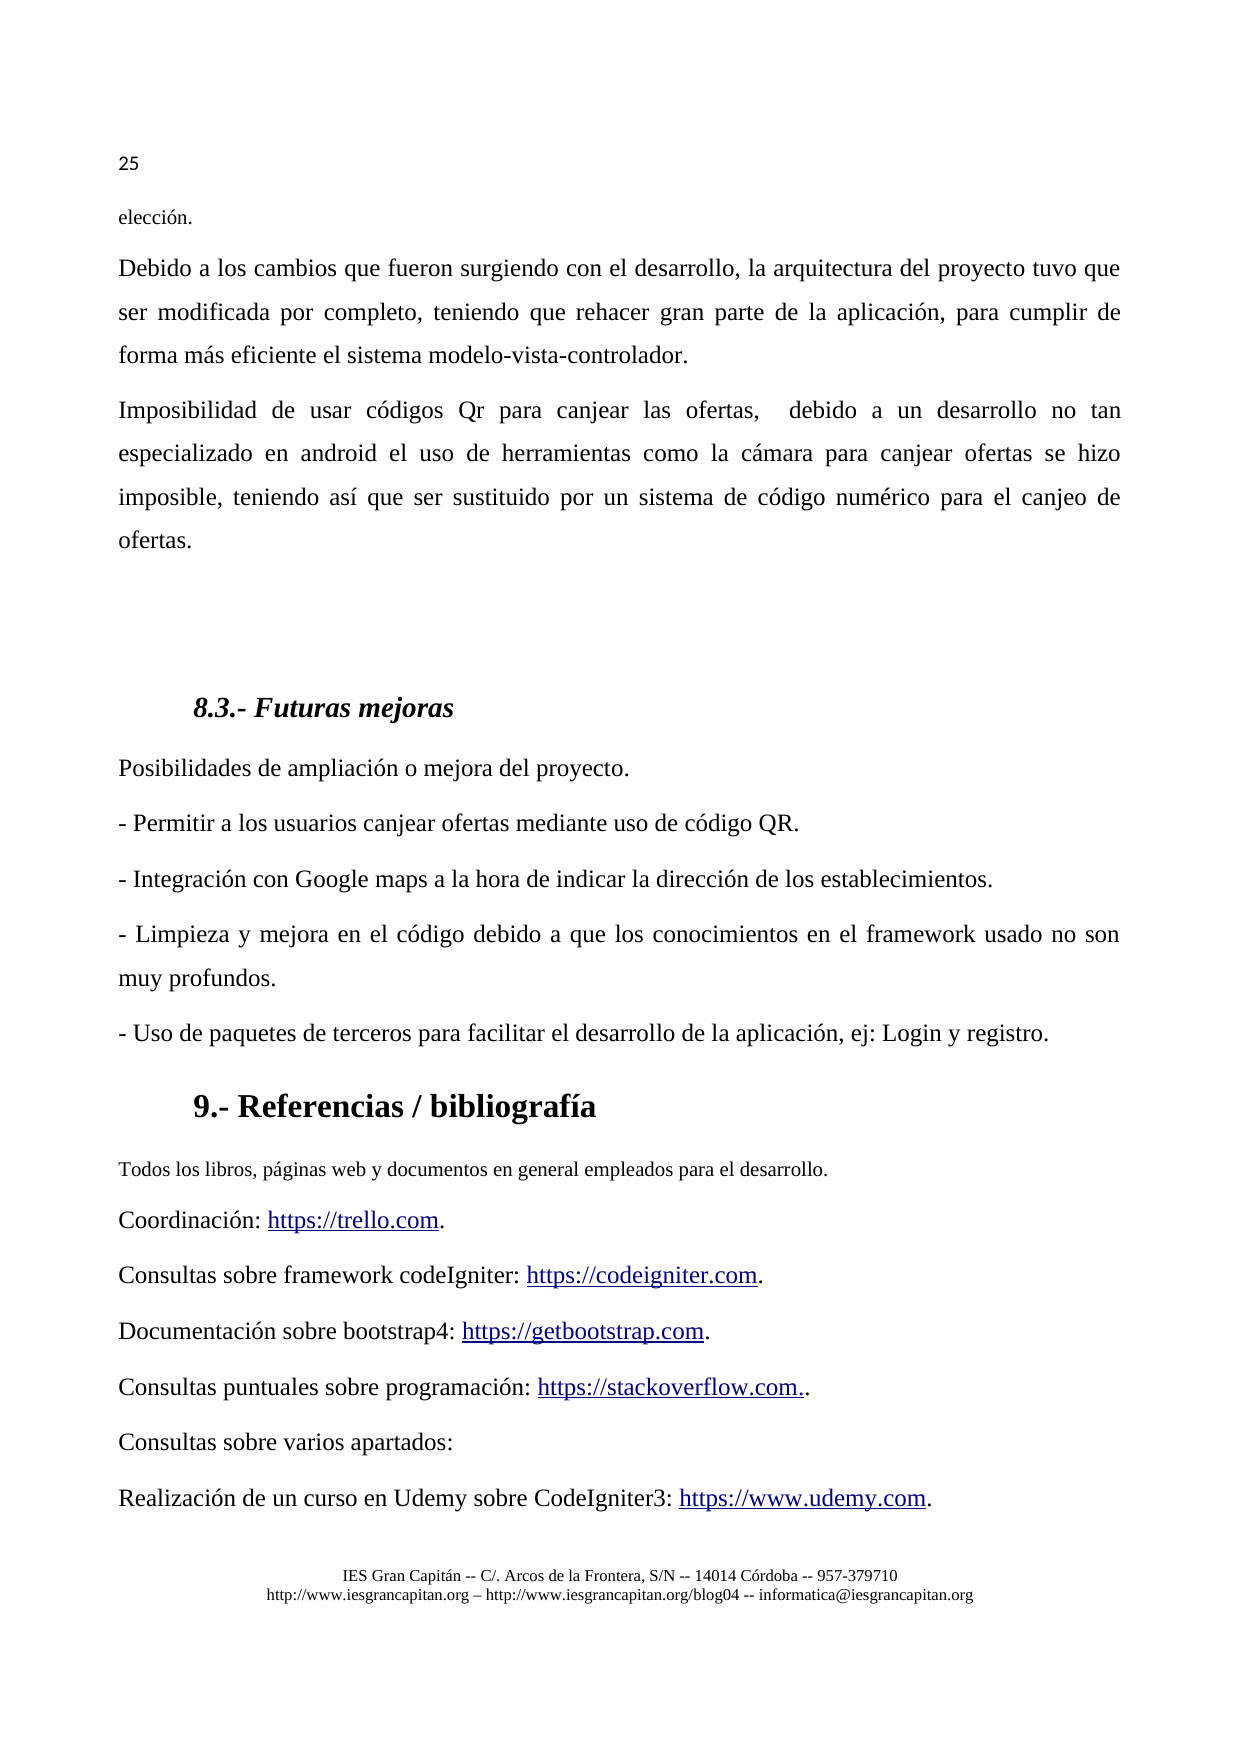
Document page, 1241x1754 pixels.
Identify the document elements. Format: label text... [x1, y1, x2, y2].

text Consultas sobre varios apartados: [118, 1427, 1122, 1456]
text - Permitir a los usuarios canjear ofertas mediante uso de código QR. [118, 808, 1122, 837]
text Consultas puntuales sobre programación: https://stackoverflow.com.. [118, 1372, 1122, 1401]
text Documentación sobre bootstrap4: https://getbootstrap.com. [118, 1316, 1122, 1345]
text Debido a los cambios que fueron surgiendo con el desarrollo, la arquitectura del proyecto tuvo que ser modificada por completo, teniendo que rehacer gran parte de la aplicación, para cumplir de forma más eficiente el sistema modelo-vista-controlador. [118, 253, 1122, 368]
text Coordinación: https://trello.com. [118, 1205, 1122, 1234]
text - Integración con Google maps a la hora de indicar la dirección de los establecimientos. [118, 864, 1122, 893]
text - Limpieza y mejora en el código debido a que los conocimientos en el framework usado no son muy profundos. [118, 919, 1122, 991]
text Todos los libros, páginas web y documentos en general empleados para el desarrollo. [118, 1156, 1122, 1181]
text Realización de un curso en Udemy sobre CodeIgniter3: https://www.udemy.com. [118, 1483, 1122, 1512]
text Posibilidades de ampliación o mejora del proyecto. [118, 753, 1122, 781]
text - Uso de paquetes de terceros para facilitar el desarrollo de la aplicación, ej: Login y registro. [118, 1018, 1122, 1047]
subtitle 9.- Referencias / bibliografía [118, 1086, 1122, 1125]
text elección. [118, 205, 1122, 229]
text Consultas sobre framework codeIgniter: https://codeigniter.com. [118, 1261, 1122, 1289]
subtitle 8.3.- Futuras mejoras [118, 690, 1122, 723]
text Imposibilidad de usar códigos Qr para canjear las ofertas, debido a un desarrollo no tan especializado en android el uso de herramientas como la cámara para canjear ofertas se hizo imposible, teniendo así que ser sustituido por un sistema de código numérico para el canjeo de ofertas. [118, 395, 1122, 553]
